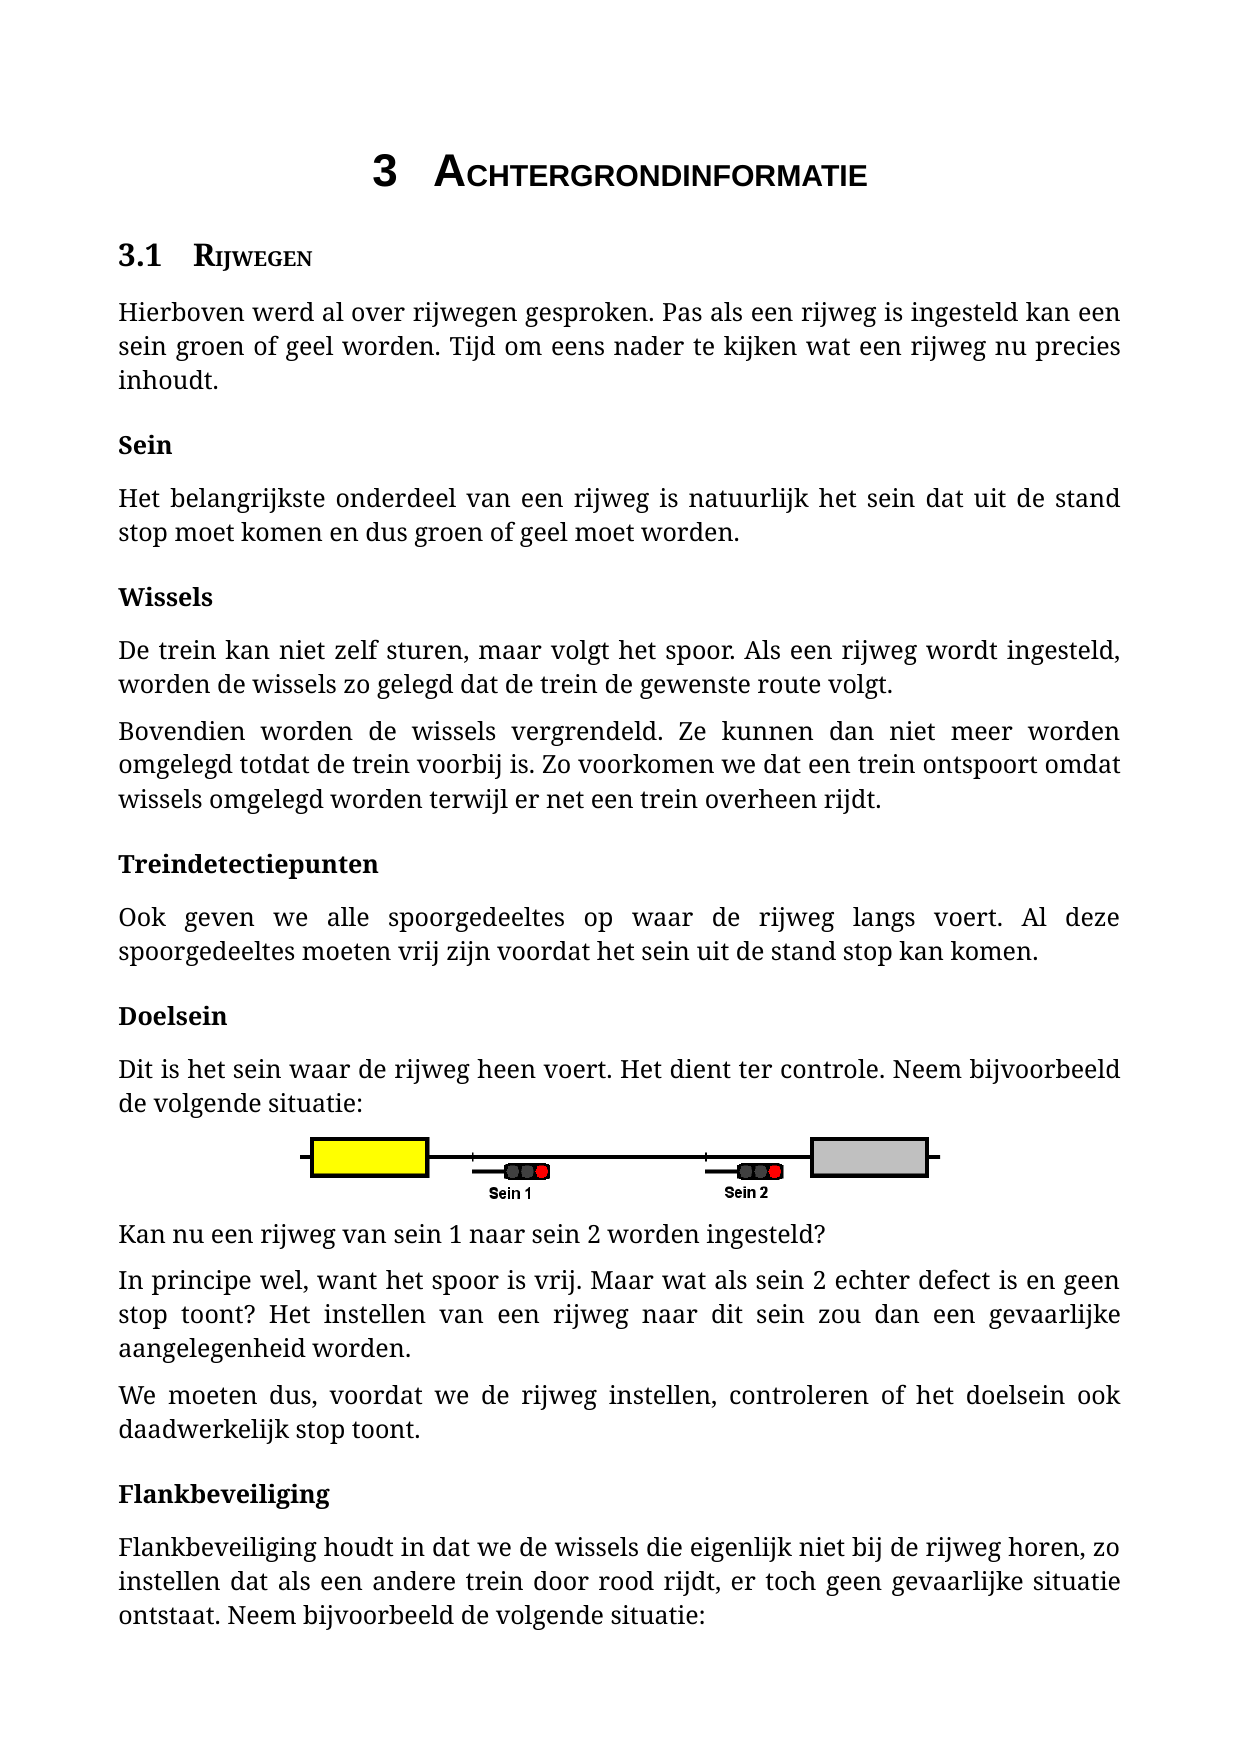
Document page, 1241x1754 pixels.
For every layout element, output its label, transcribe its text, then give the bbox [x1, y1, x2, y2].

subtitle Treindetectiepunten [118, 847, 1122, 881]
subtitle Wissels [118, 580, 1122, 614]
text Hierboven werd al over rijwegen gesproken. Pas als een rijweg is ingesteld kan een sein groen of geel worden. Tijd om eens nader te kijken wat een rijweg nu precies inhoudt. [118, 294, 1122, 397]
text Het belangrijkste onderdeel van een rijweg is natuurlijk het sein dat uit de stand stop moet komen en dus groen of geel moet worden. [118, 481, 1122, 549]
text In principe wel, want het spoor is vrij. Maar wat als sein 2 echter defect is en geen stop toont? Het instellen van een rijweg naar dit sein zou dan een gevaarlijke aangelegenheid worden. [118, 1263, 1122, 1365]
text De trein kan niet zelf sturen, maar volgt het spoor. Als een rijweg wordt ingesteld, worden de wissels zo gelegd dat de trein de gewenste route volgt. [118, 633, 1122, 701]
text Bovendien worden de wissels vergrendeld. Ze kunnen dan niet meer worden omgelegd totdat de trein voorbij is. Zo voorkomen we dat een trein ontspoort omdat wissels omgelegd worden terwijl er net een trein overheen rijdt. [118, 713, 1122, 815]
subtitle Achtergrondinformatie [118, 143, 1122, 196]
subtitle Rijwegen [118, 233, 1122, 276]
text Ook geven we alle spoorgedeeltes op waar de rijweg langs voert. Al deze spoorgedeeltes moeten vrij zijn voordat het sein uit de stand stop kan komen. [118, 899, 1122, 967]
text Flankbeveiliging houdt in dat we de wissels die eigenlijk niet bij de rijweg horen, zo instellen dat als een andere trein door rood rijdt, er toch geen gevaarlijke situatie ontstaat. Neem bijvoorbeeld de volgende situatie: [118, 1529, 1122, 1632]
subtitle Doelsein [118, 999, 1122, 1033]
subtitle Sein [118, 428, 1122, 462]
text We moeten dus, voordat we de rijweg instellen, controleren of het doelsein ook daadwerkelijk stop toont. [118, 1377, 1122, 1446]
subtitle Flankbeveiliging [118, 1477, 1122, 1511]
text Dit is het sein waar de rijweg heen voert. Het dient ter controle. Neem bijvoorbeeld de volgende situatie: [118, 1051, 1122, 1119]
text Kan nu een rijweg van sein 1 naar sein 2 worden ingesteld? [118, 1216, 1122, 1250]
